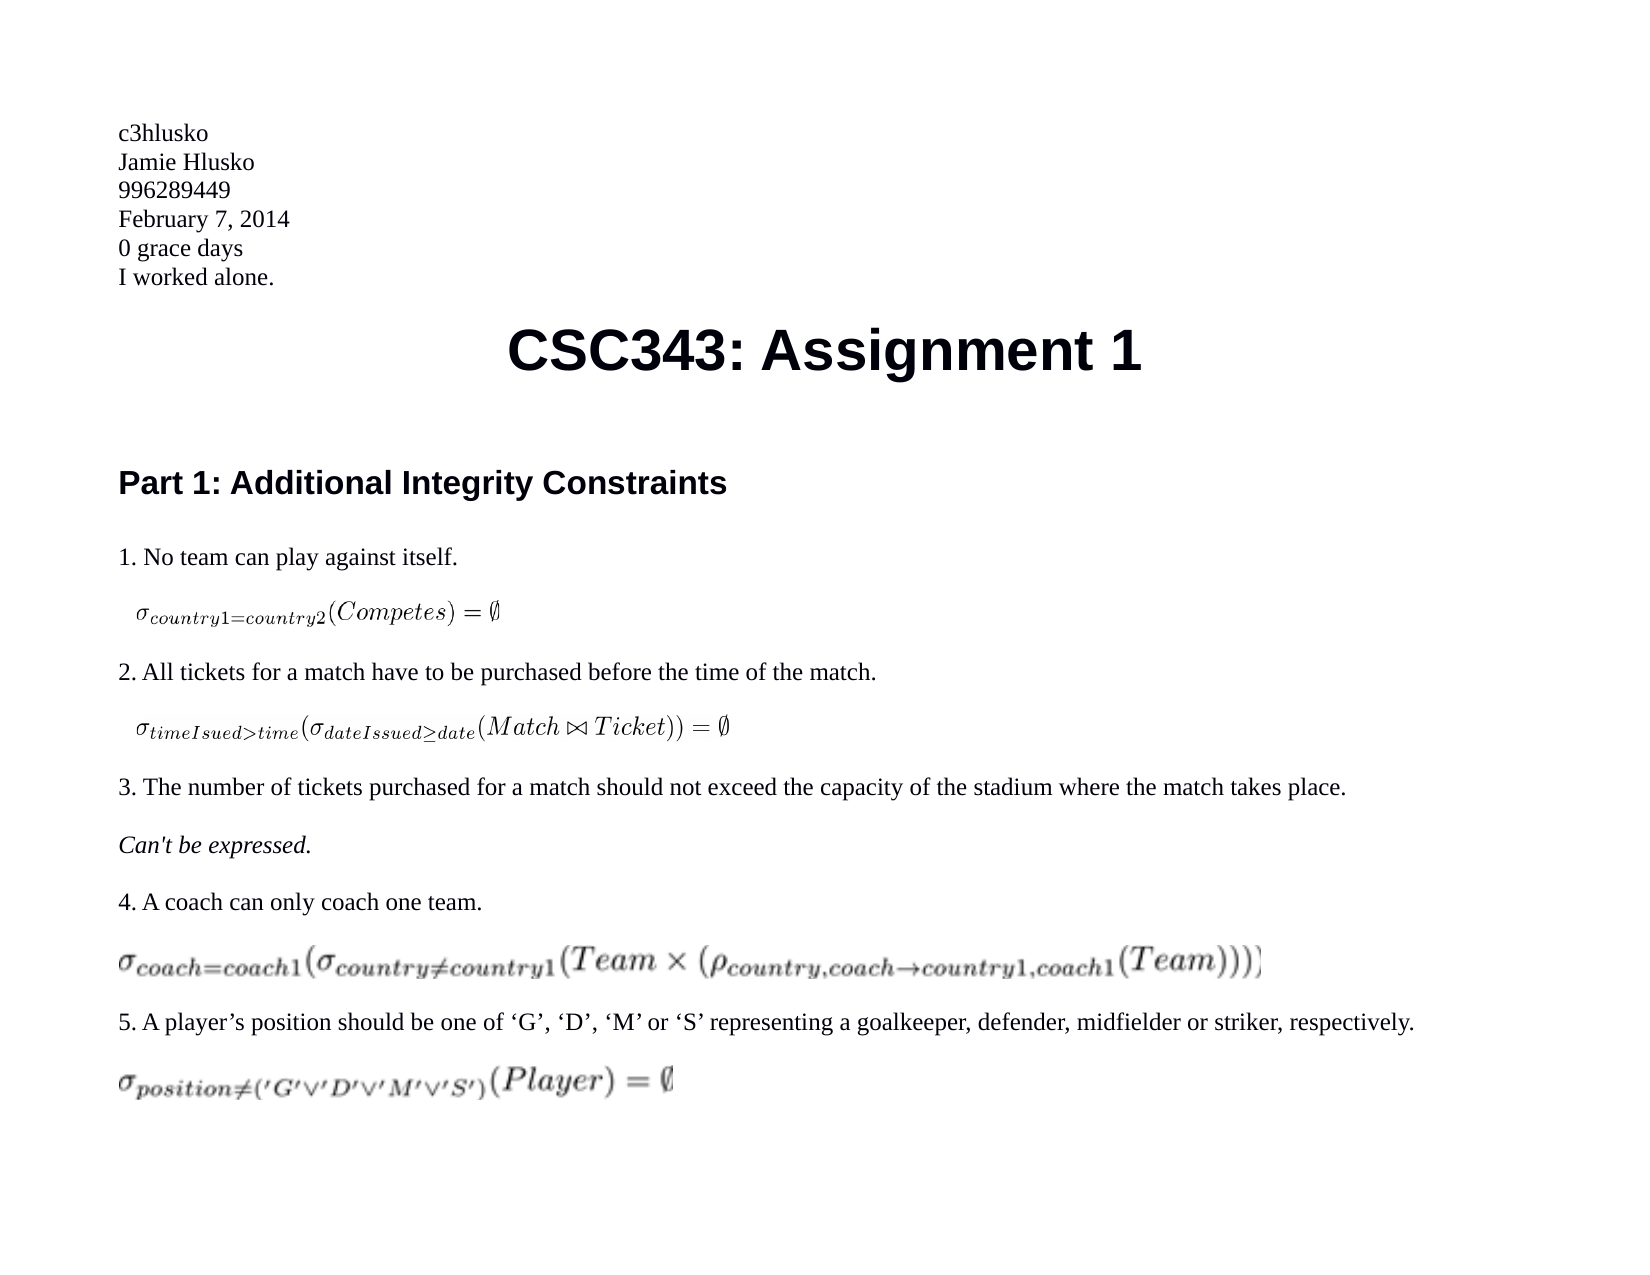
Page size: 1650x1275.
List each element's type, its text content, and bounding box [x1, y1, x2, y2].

text February 7, 2014 [118, 204, 1532, 233]
text 1. No team can play against itself. [118, 542, 1532, 571]
text Jamie Hlusko [118, 147, 1532, 176]
text Can't be expressed. [118, 830, 1532, 859]
picture [136, 600, 500, 627]
subtitle Part 1: Additional Integrity Constraints [118, 463, 1532, 501]
text 4. A coach can only coach one team. [118, 887, 1532, 916]
title CSC343: Assignment 1 [118, 316, 1532, 383]
text 996289449 [118, 176, 1532, 204]
picture [136, 714, 729, 742]
text I worked alone. [118, 262, 1532, 291]
text 3. The number of tickets purchased for a match should not exceed the capacity of the stadium where the match takes place. [118, 772, 1532, 801]
text 2. All tickets for a match have to be purchased before the time of the match. [118, 657, 1532, 686]
text 5. A player’s position should be one of ‘G’, ‘D’, ‘M’ or ‘S’ representing a goalkeeper, defender, midfielder or striker, respectively. [118, 1007, 1532, 1036]
text c3hlusko [118, 118, 1532, 147]
text 0 grace days [118, 233, 1532, 262]
